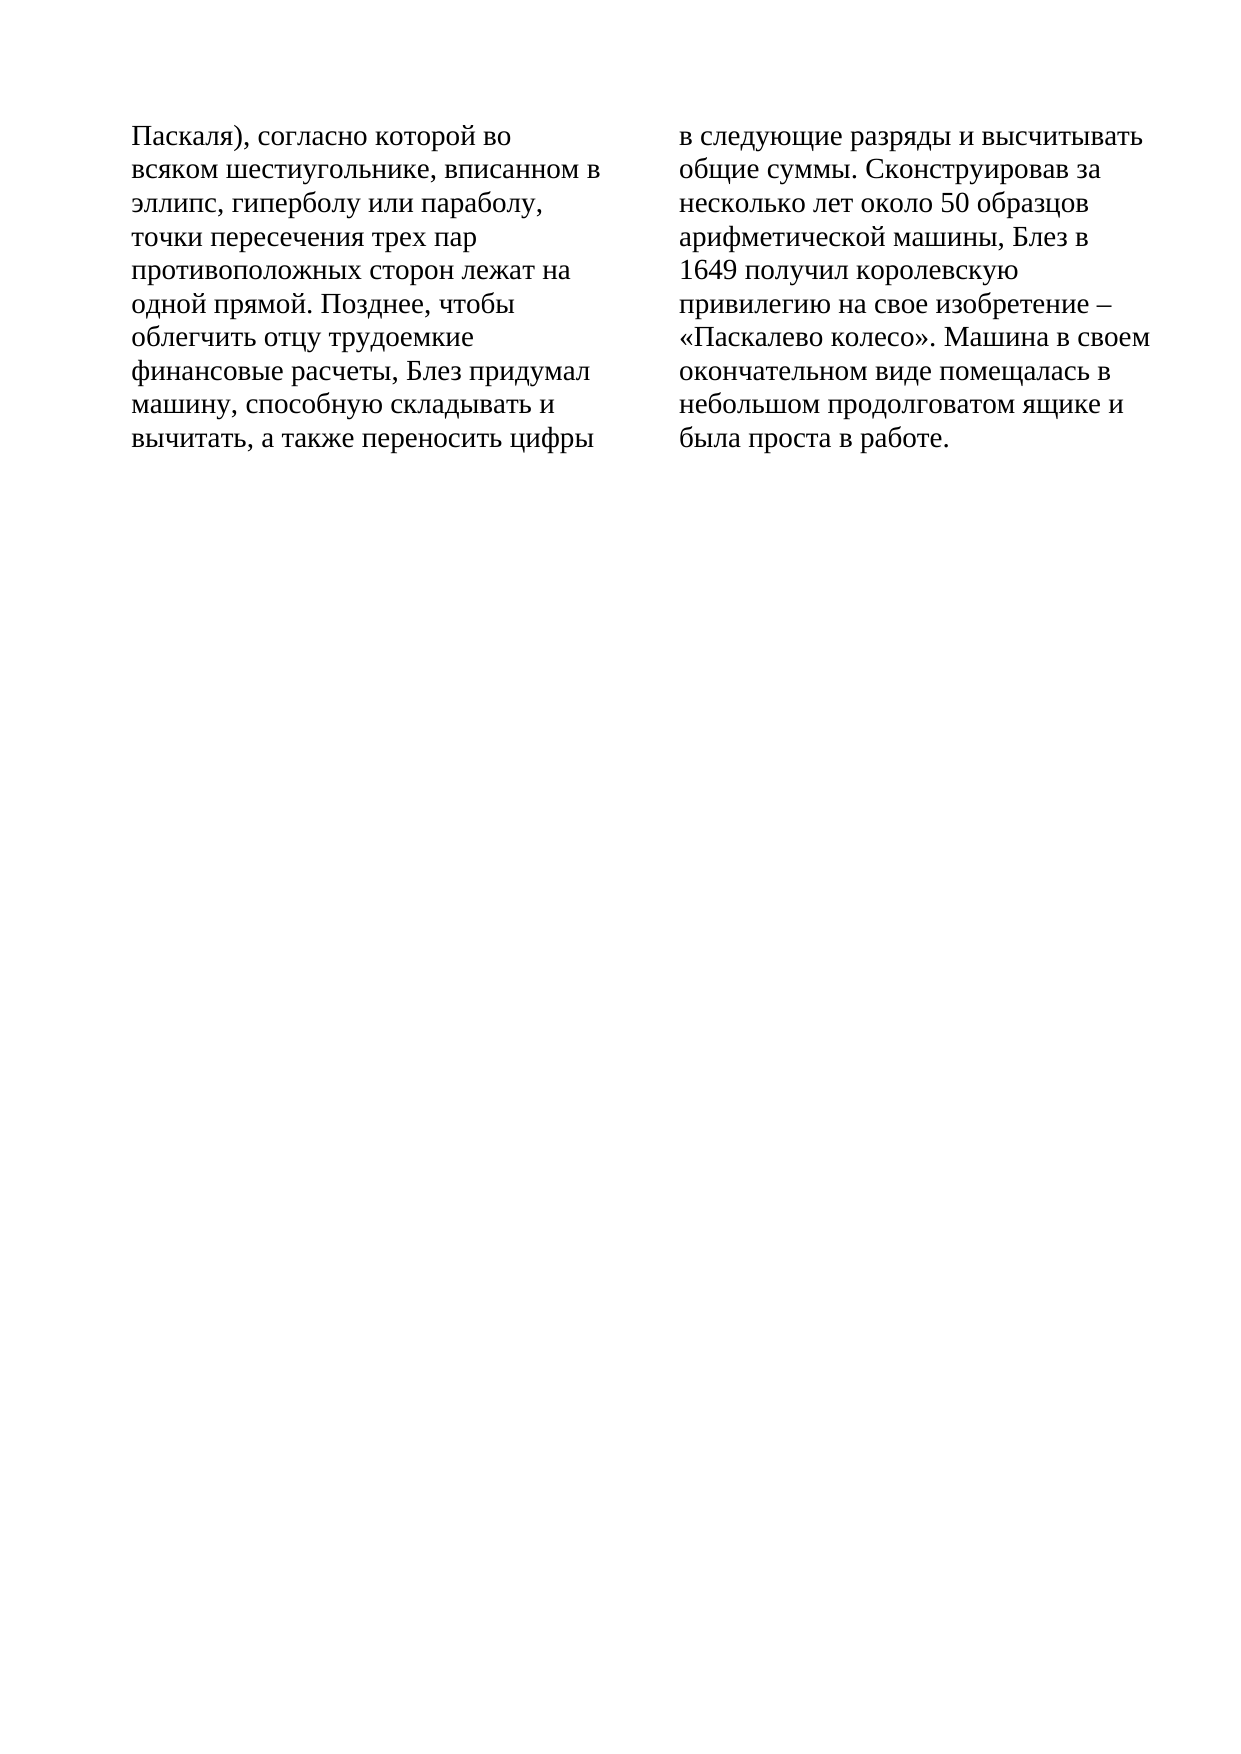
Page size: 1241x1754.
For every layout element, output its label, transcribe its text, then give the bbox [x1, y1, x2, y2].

list Паскаля), согласно которой во всяком шестиугольнике, вписанном в эллипс, гиперболу или параболу, точки пересечения трех пар противоположных сторон лежат на одной прямой. Позднее, чтобы облегчить отцу трудоемкие финансовые расчеты, Блез придумал машину, способную складывать и вычитать, а также переносить цифры [56, 118, 604, 453]
list в следующие разряды и высчитывать общие суммы. Сконструировав за несколько лет около 50 образцов арифметической машины, Блез в 1649 получил королевскую привилегию на свое изобретение – «Паскалево колесо». Машина в своем окончательном виде помещалась в небольшом продолговатом ящике и была проста в работе. [641, 118, 1152, 453]
